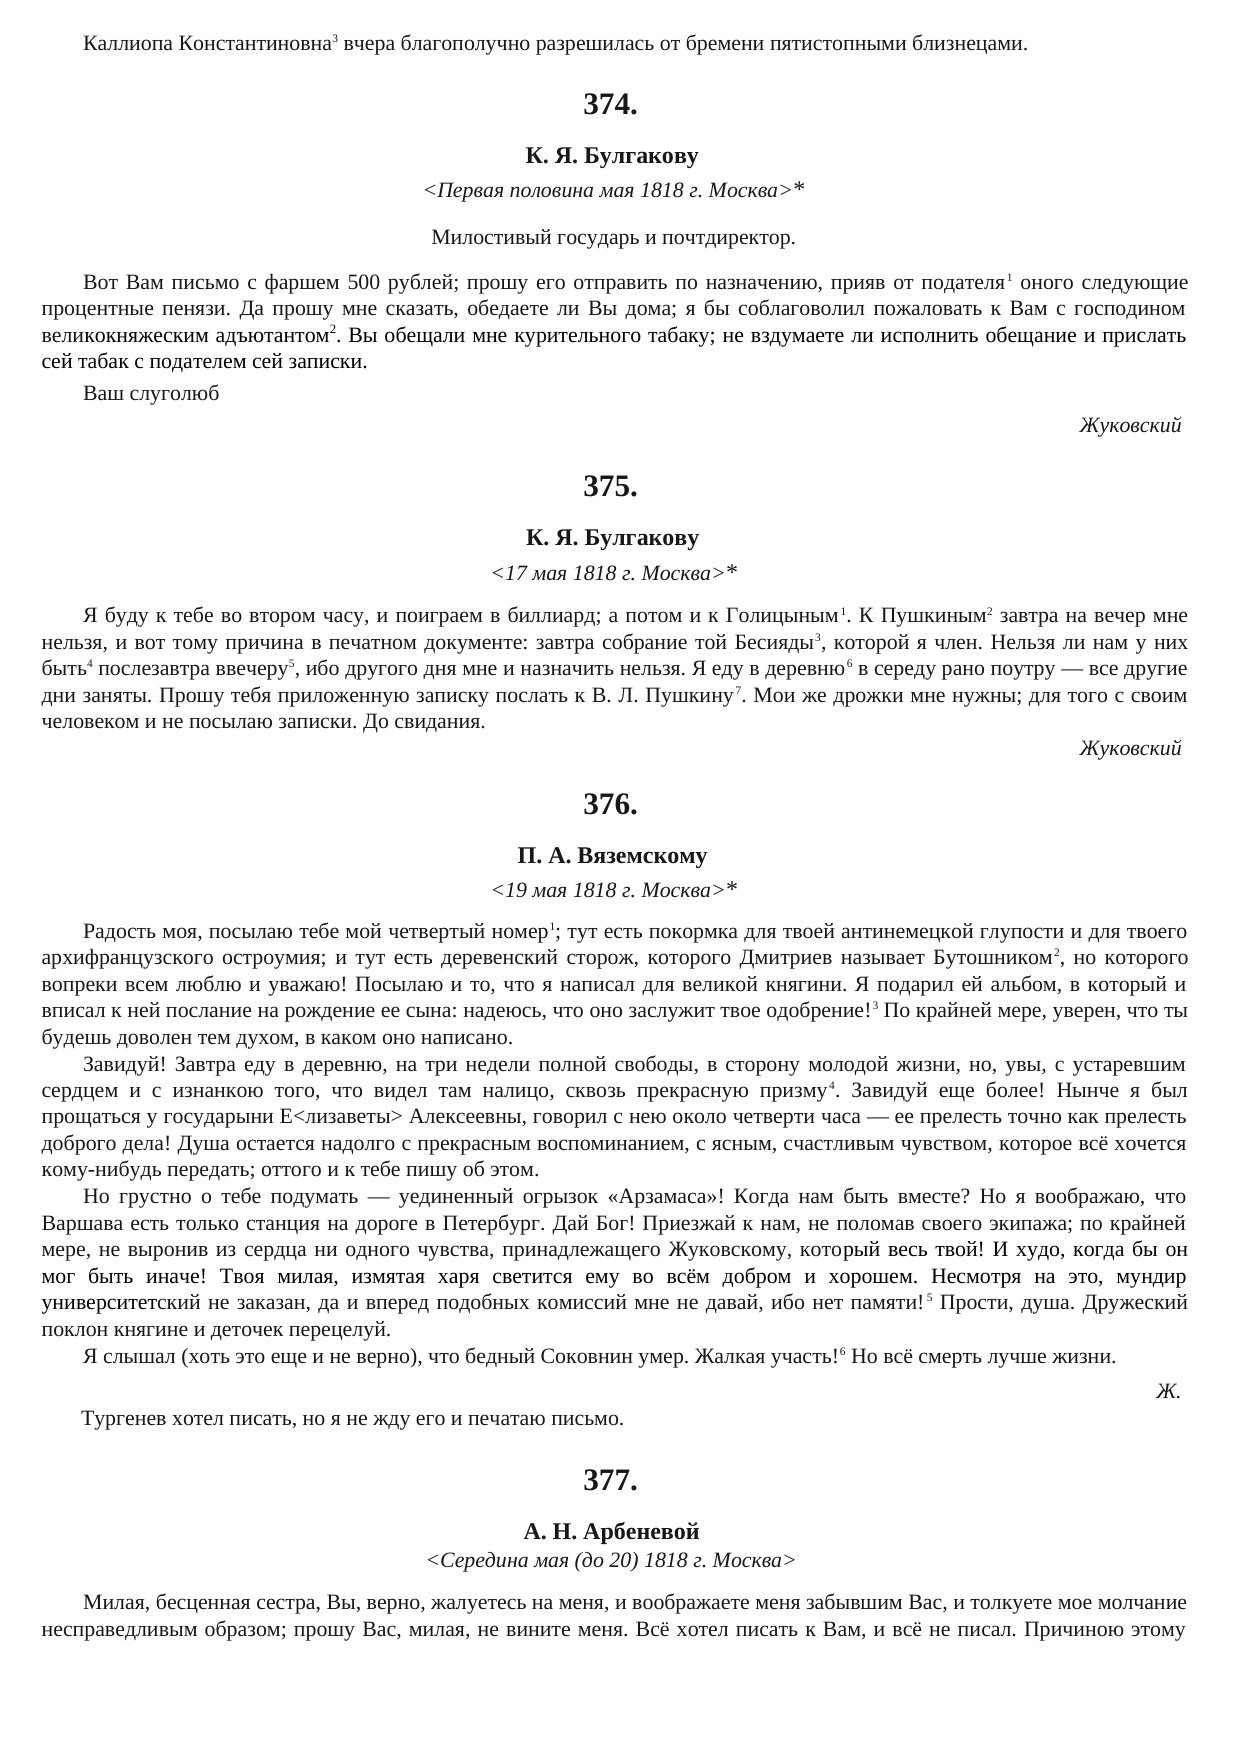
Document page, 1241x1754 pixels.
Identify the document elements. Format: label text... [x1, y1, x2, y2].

text Вот Вам письмо с фаршем 500 рублей; прошу его отправить по назначению, прияв от подателя1 оного следующие процентные пенязи. Да прошу мне сказать, обедаете ли Вы дома; я бы соблаговолил пожаловать к Вам с господином великокняжеским адъютантом2. Вы обещали мне курительного табаку; не вздумаете ли исполнить обещание и прислать сей табак с подателем сей записки. [41, 269, 1188, 373]
subtitle 377. [40, 1461, 1181, 1497]
subtitle 376. [40, 785, 1181, 821]
text Радость моя, посылаю тебе мой четвертый номер1; тут есть покормка для твоей антинемецкой глупости и для твоего архифранцузского остроумия; и тут есть деревенский сторож, которого Дмитриев называет Бутошником2, но которого вопреки всем люблю и уважаю! Посылаю и то, что я написал для великой княгини. Я подарил ей альбом, в который и вписал к ней послание на рождение ее сына: надеюсь, что оно заслужит твое одобрение!3 По крайней мере, уверен, что ты будешь доволен тем духом, в каком оно написано. [41, 918, 1188, 1049]
subtitle 375. [40, 467, 1181, 503]
text Но грустно о тебе подумать — уединенный огрызок «Арзамаса»! Когда нам быть вместе? Но я воображаю, что Варшава есть только станция на дороге в Петербург. Дай Бог! Приезжай к нам, не поломав своего экипажа; по крайней мере, не выронив из сердца ни одного чувства, принадлежащего Жуковскому, который весь твой! И худо, когда бы он мог быть иначе! Твоя милая, измятая харя светится ему во всём добром и хорошем. Несмотря на это, мундир университетский не заказан, да и вперед подобных комиссий мне не давай, ибо нет памяти!5 Прости, душа. Дружеский поклон княгине и деточек перецелуй. [41, 1183, 1188, 1341]
text П. А. Вяземскому [41, 841, 1184, 869]
text Милая, бесценная сестра, Вы, верно, жалуетесь на меня, и воображаете меня забывшим Вас, и толкуете мое молчание несправедливым образом; прошу Вас, милая, не вините меня. Всё хотел писать к Вам, и всё не писал. Причиною этому [41, 1589, 1188, 1641]
text Жуковский [80, 412, 1183, 437]
text К. Я. Булгакову [41, 523, 1184, 551]
text Ваш слуголюб [41, 380, 1188, 405]
text <Первая половина мая 1818 г. Москва>* [166, 175, 1062, 203]
text Жуковский [80, 735, 1183, 760]
text Завидуй! Завтра еду в деревню, на три недели полной свободы, в сторону молодой жизни, но, увы, с устаревшим сердцем и с изнанкою того, что видел там налицо, сквозь прекрасную призму4. Завидуй еще более! Нынче я был прощаться у государыни Е<лизаветы> Алексеевны, говорил с нею около четверти часа — ее прелесть точно как прелесть доброго дела! Душа остается надолго с прекрасным воспоминанием, с ясным, счастливым чувством, которое всё хочется кому-нибудь передать; оттого и к тебе пишу об этом. [41, 1051, 1188, 1182]
text <19 мая 1818 г. Москва>* [41, 875, 1187, 903]
text <17 мая 1818 г. Москва>* [41, 557, 1187, 585]
text Тургенев хотел писать, но я не жду его и печатаю письмо. [81, 1405, 1188, 1431]
text <Середина мая (до 20) 1818 г. Москва> [41, 1547, 1183, 1572]
text Я буду к тебе во втором часу, и поиграем в биллиард; а потом и к Голицыным1. К Пушкиным2 завтра на вечер мне нельзя, и вот тому причина в печатном документе: завтра собрание той Бесияды3, которой я член. Нельзя ли нам у них быть4 послезавтра ввечеру5, ибо другого дня мне и назначить нельзя. Я еду в деревню6 в середу рано поутру — все другие дни заняты. Прошу тебя приложенную записку послать к В. Л. Пушкину7. Мои же дрожки мне нужны; для того с своим человеком и не посылаю записки. До свидания. [41, 602, 1188, 733]
text Каллиопа Константиновна3 вчера благополучно разрешилась от бремени пятистопными близнецами. [41, 29, 1188, 55]
text Я слышал (хоть это еще и не верно), что бедный Соковнин умер. Жалкая участь!6 Но всё смерть лучше жизни. [41, 1343, 1188, 1368]
subtitle 374. [40, 85, 1181, 121]
text А. Н. Арбеневой [41, 1517, 1182, 1545]
text Ж. [80, 1378, 1183, 1403]
text К. Я. Булгакову [41, 141, 1183, 168]
text Милостивый государь и почтдиректор. [166, 224, 1062, 249]
